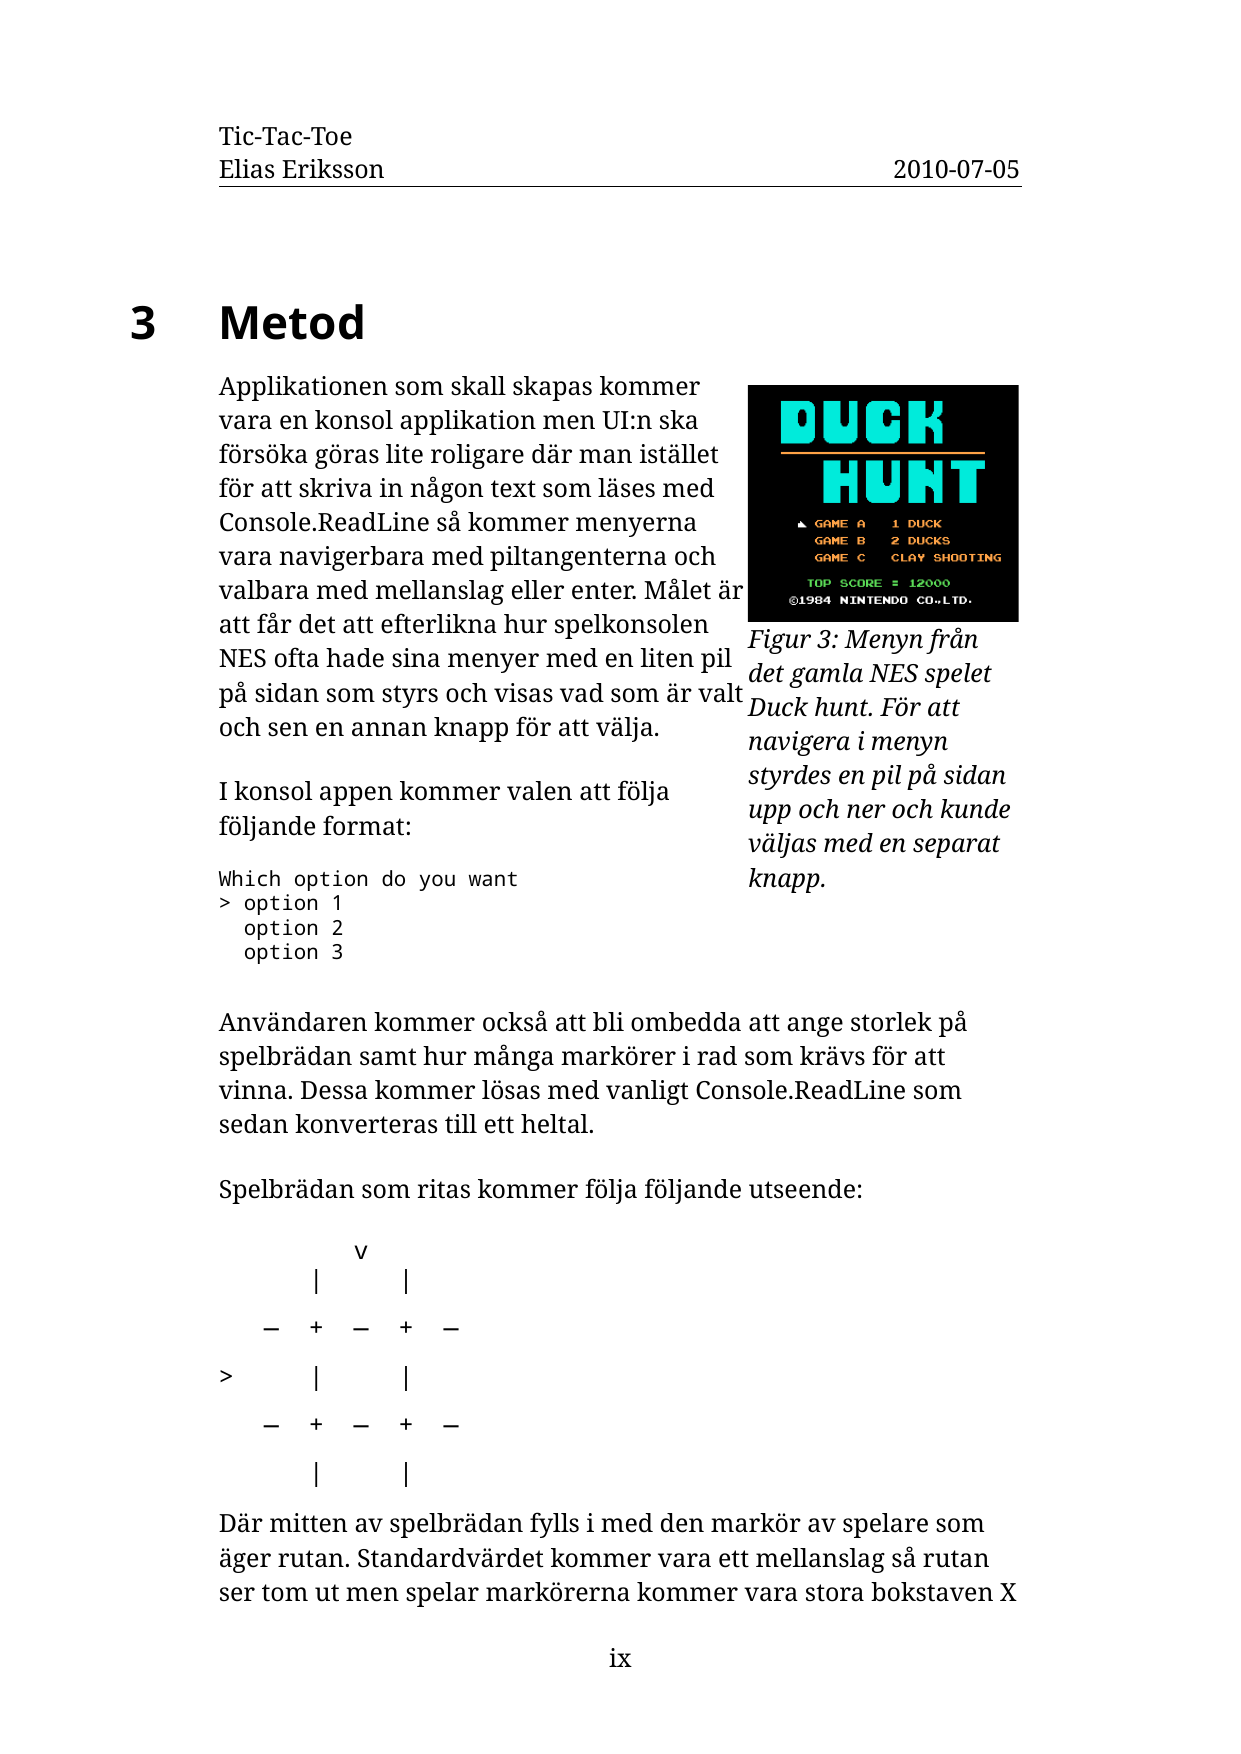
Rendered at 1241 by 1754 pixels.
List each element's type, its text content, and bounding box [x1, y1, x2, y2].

text I konsol appen kommer valen att följa följande format: [218, 774, 745, 842]
text — + — + — [218, 1314, 1022, 1343]
subtitle Metod [130, 291, 1022, 353]
text v | | [218, 1236, 1022, 1295]
text Spelbrädan som ritas kommer följa följande utseende: [218, 1171, 1022, 1206]
picture [747, 385, 1019, 622]
text Användaren kommer också att bli ombedda att ange storlek på spelbrädan samt hur många markörer i rad som krävs för att vinna. Dessa kommer lösas med vanligt Console.ReadLine som sedan konverteras till ett heltal. [218, 970, 1022, 1141]
text > | | [218, 1362, 1022, 1391]
text — + — + — [218, 1410, 1022, 1439]
text Applikationen som skall skapas kommer vara en konsol applikation men UI:n ska försöka göras lite roligare där man istället för att skriva in någon text som läses med Console.ReadLine så kommer menyerna vara navigerbara med piltangenterna och valbara med mellanslag eller enter. Målet är att får det att efterlikna hur spelkonsolen NES ofta hade sina menyer med en liten pil på sidan som styrs och visas vad som är valt och sen en annan knapp för att välja. [218, 369, 1022, 897]
text Which option do you want > option 1 option 2 option 3 [218, 867, 1022, 964]
text | | [218, 1458, 1022, 1487]
text Figur 3: Menyn från det gamla NES spelet Duck hunt. För att navigera i menyn styrdes en pil på sidan upp och ner och kunde väljas med en separat knapp. [748, 622, 1019, 894]
text Där mitten av spelbrädan fylls i med den markör av spelare som äger rutan. Standardvärdet kommer vara ett mellanslag så rutan ser tom ut men spelar markörerna kommer vara stora bokstaven X [218, 1506, 1022, 1608]
